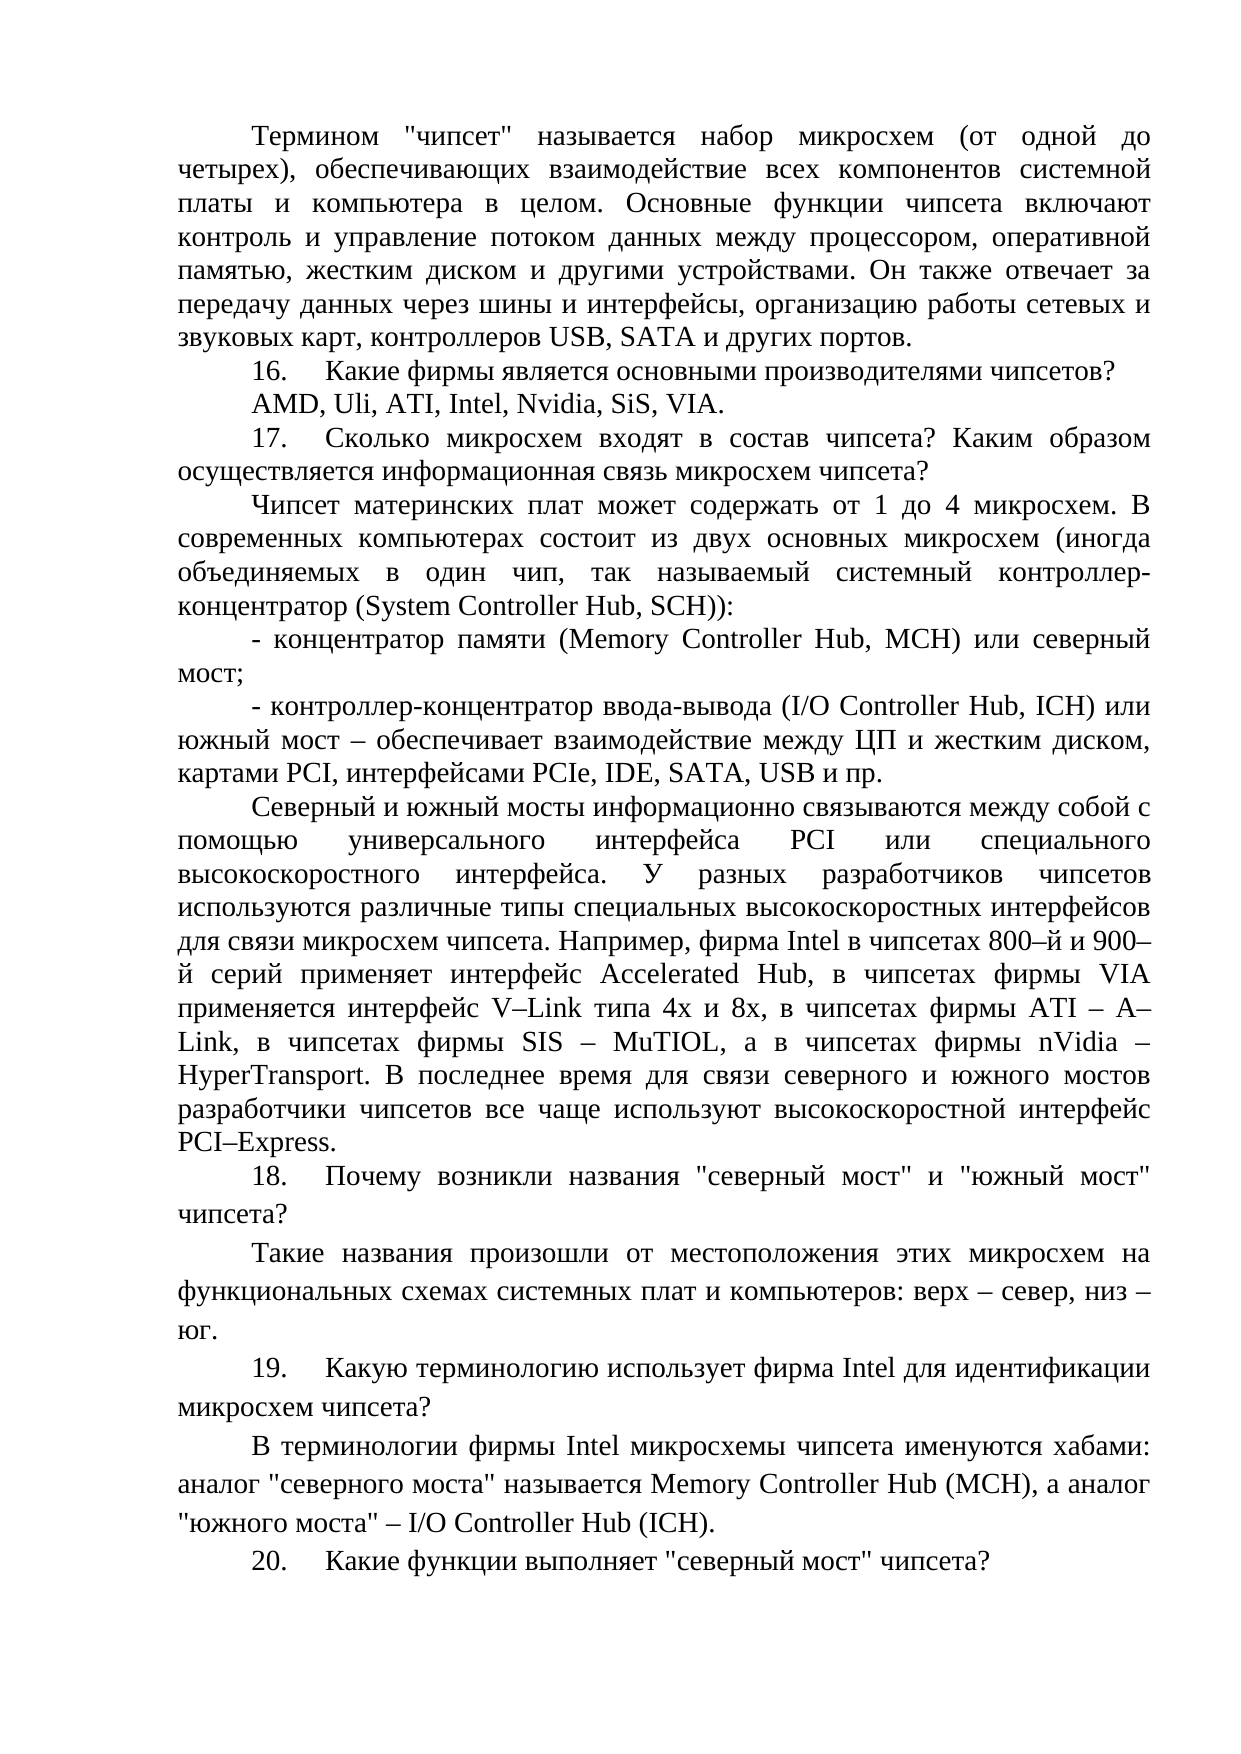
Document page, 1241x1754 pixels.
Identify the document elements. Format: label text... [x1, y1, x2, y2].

list Сколько микросхем входят в состав чипсета? Каким образом осуществляется информационная связь микросхем чипсета? [177, 420, 1152, 487]
list Почему возникли названия "северный мост" и "южный мост" чипсета? [177, 1158, 1152, 1230]
text - концентратор памяти (Memory Controller Hub, MCH) или северный мост; [177, 621, 1152, 688]
text Такие названия произошли от местоположения этих микросхем на функциональных схемах системных плат и компьютеров: верх – север, низ – юг. [177, 1235, 1152, 1346]
text - контроллер-концентратор ввода-вывода (I/O Controller Hub, ICH) или южный мост – обеспечивает взаимодействие между ЦП и жестким диском, картами PCI, интерфейсами PCIe, IDE, SATA, USB и пр. [177, 688, 1152, 789]
list Какие функции выполняет "северный мост" чипсета? [177, 1543, 1152, 1577]
text Северный и южный мосты информационно связываются между собой с помощью универсального интерфейса PCI или специального высокоскоростного интерфейса. У разных разработчиков чипсетов используются различные типы специальных высокоскоростных интерфейсов для связи микросхем чипсета. Например, фирма Intel в чипсетах 800–й и 900–й серий применяет интерфейс Accelerated Hub, в чипсетах фирмы VIA применяется интерфейс V–Link типа 4х и 8х, в чипсетах фирмы ATI – A–Link, в чипсетах фирмы SIS – MuTIOL, а в чипсетах фирмы nVidia – HyperTransport. В последнее время для связи северного и южного мостов разработчики чипсетов все чаще используют высокоскоростной интерфейс PCI–Express. [177, 789, 1152, 1158]
text Чипсет материнских плат может содержать от 1 до 4 микросхем. В современных компьютерах состоит из двух основных микросхем (иногда объединяемых в один чип, так называемый системный контроллер-концентратор (System Controller Hub, SCH)): [177, 487, 1152, 621]
list Какие фирмы является основными производителями чипсетов? [177, 353, 1152, 386]
text AMD, Uli, ATI, Intel, Nvidia, SiS, VIA. [177, 386, 1152, 420]
text В терминологии фирмы Intel микросхемы чипсета именуются хабами: аналог "северного моста" называется Memory Controller Hub (MCH), а аналог "южного моста" – I/O Controller Hub (ICH). [177, 1428, 1152, 1538]
text Термином "чипсет" называется набор микросхем (от одной до четырех), обеспечивающих взаимодействие всех компонентов системной платы и компьютера в целом. Основные функции чипсета включают контроль и управление потоком данных между процессором, оперативной памятью, жестким диском и другими устройствами. Он также отвечает за передачу данных через шины и интерфейсы, организацию работы сетевых и звуковых карт, контроллеров USB, SATA и других портов. [177, 118, 1152, 353]
list Какую терминологию использует фирма Intel для идентификации микросхем чипсета? [177, 1351, 1152, 1423]
